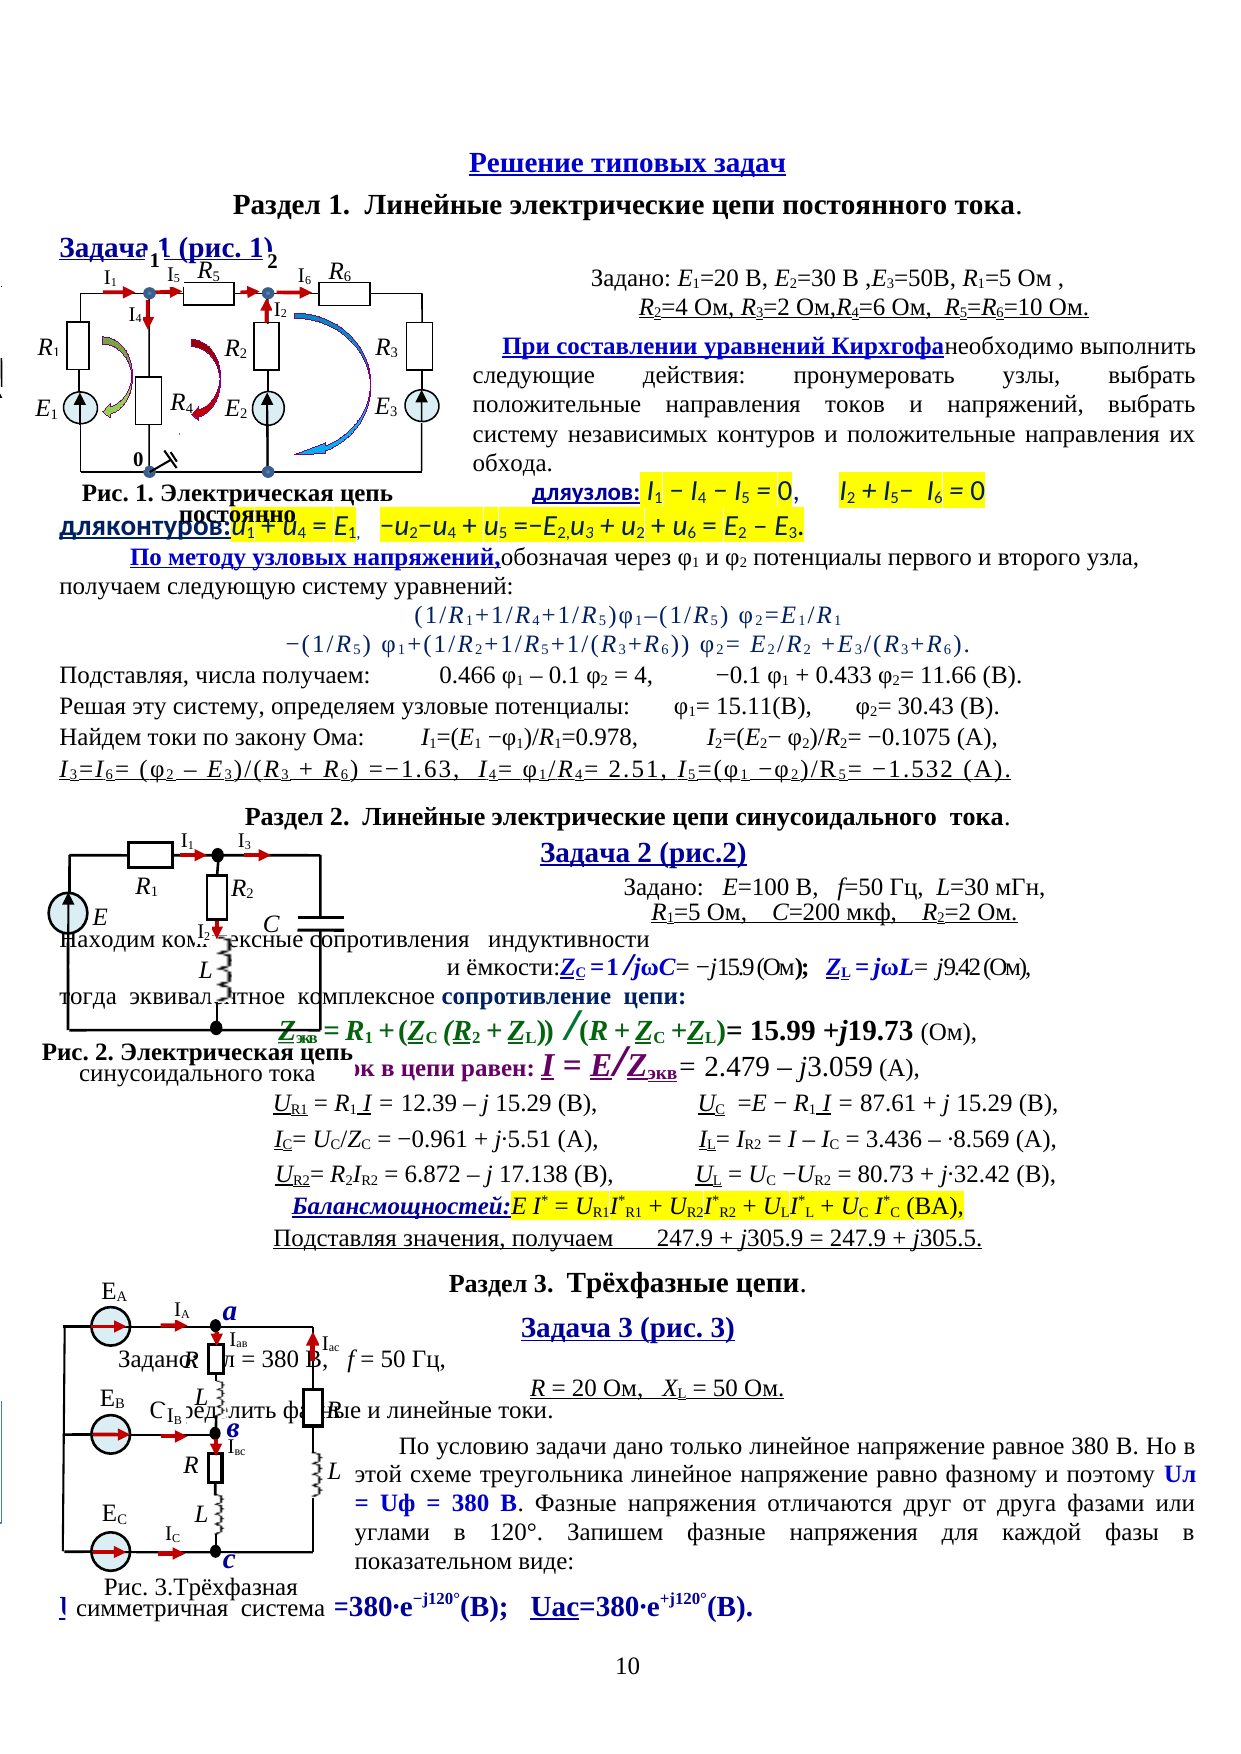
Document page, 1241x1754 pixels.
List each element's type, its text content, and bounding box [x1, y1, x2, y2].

text Задано: E=100 В, f=50 Гц, L=30 мГн, [472, 875, 1196, 900]
text Задача 3 (рис. 3) [126, 1311, 174, 1326]
text Балансмощностей:E I* = UR1I*R1 + UR2I*R2 + ULI*L + UC I*С (ВА), [59, 1190, 1196, 1221]
text UR2= R2IR2 = 6.872 – j 17.138 (В), UL = UC −UR2 = 80.73 + j∙32.42 (В), [59, 1154, 1196, 1190]
text а [221, 1303, 238, 1323]
text [59, 835, 179, 869]
text Рис. 3.Трёхфазная [66, 1579, 231, 1600]
text 0 [132, 450, 144, 470]
text [195, 835, 236, 853]
text I2 [272, 299, 288, 320]
picture [209, 936, 232, 1002]
text I2 [196, 922, 211, 943]
text 1 [145, 250, 164, 271]
text L [327, 1462, 349, 1481]
text R5 [188, 259, 228, 284]
text Решая эту систему, определяем узловые потенциалы: φ1= 15.11(В), φ2= 30.43 (В). [59, 689, 1196, 721]
text тогда эквивалентное комплексное сопротивление цепи: [70, 981, 216, 1011]
text I4 [127, 304, 143, 325]
text Задача 2 (рис.2) [252, 835, 1196, 869]
text IВ [163, 1406, 185, 1426]
text Задано: Uл = 380 В, f = 50 Гц, [225, 1344, 312, 1373]
text I6 [296, 266, 312, 287]
text тогда эквивалентное комплексное сопротивление цепи: [322, 981, 1196, 1011]
text R [183, 1453, 205, 1475]
text I1 [179, 831, 195, 852]
text I1 [99, 265, 121, 288]
text симметричная система [66, 1600, 335, 1621]
text 2 [263, 252, 281, 271]
text с [221, 1555, 237, 1571]
text тогда эквивалентное комплексное сопротивление цепи: [218, 981, 319, 1011]
text L [191, 955, 212, 984]
text По условию задачи дано только линейное напряжение равное 380 В. Но в этой схеме треугольника линейное напряжение равно фазному и поэтому Uл = Uф = 380 В. Фазные напряжения отличаются друг от друга фазами или углами в 120°. Запишем фазные напряжения для каждой фазы в показательном виде: [354, 1431, 1196, 1574]
text E1 [32, 393, 61, 422]
text Задача 3 (рис. 3) [59, 1311, 95, 1344]
text Iас [319, 1333, 342, 1354]
picture [215, 1376, 227, 1418]
text R2=4 Ом, R3=2 Ом,R4=6 Ом, R5=R6=10 Ом. [532, 292, 1196, 321]
text R1 [135, 871, 165, 900]
text IА [169, 1300, 194, 1320]
text I5 [163, 261, 184, 286]
text постоянно [33, 506, 441, 527]
text синусоидального тока [39, 1064, 355, 1085]
text Определить фазные и линейные токи. [324, 1402, 1196, 1422]
text R [326, 1399, 348, 1421]
text EA [99, 1276, 128, 1303]
text Задано: Uл = 380 В, f = 50 Гц, [314, 1344, 1196, 1373]
text −(1/R5) φ1+(1/R2+1/R5+1/(R3+R6)) φ2= E2/R2 +E3/(R3+R6). [59, 629, 1196, 658]
text C [256, 909, 286, 937]
text Iав [227, 1329, 249, 1350]
text и ёмкости:ZC = 1 /jωC= −j15.9 (Ом); ZL = jωL= j9.42 (Ом), [322, 952, 1196, 981]
text I3 [236, 831, 252, 852]
text Раздел 3. Трёхфазные цепи. [47, 1263, 1208, 1300]
text IC= UC/ZC = −0.961 + j∙5.51 (А), IL= IR2 = I – IC = 3.436 – ∙8.569 (А), [59, 1119, 1196, 1154]
text R1=5 Ом, C=200 мкф, R2=2 Ом. [472, 900, 1196, 925]
text Рис. 3.Трёхфазная [233, 1579, 335, 1600]
text Задача 3 (рис. 3) [221, 1311, 1196, 1344]
text Задача 1 (рис. 1) [59, 230, 1196, 263]
text Раздел 1. Линейные электрические цепи постоянного тока. [47, 194, 1208, 219]
text [220, 857, 319, 869]
text R [183, 1345, 205, 1371]
text Подставляя, числа получаем: 0.466 φ1 – 0.1 φ2 = 4, −0.1 φ1 + 0.433 φ2= 11.66 (В). [59, 658, 1196, 689]
text Найдем токи по закону Ома: I1=(E1 −φ1)/R1=0.978, I2=(E2− φ2)/R2= −0.1075 (А), [59, 721, 1196, 752]
text ток в цепи равен: I = E/Zэкв= 2.479 – j3.059 (А), [355, 1048, 1196, 1083]
text Находим комплексные сопротивления индуктивности [219, 927, 1196, 952]
text По методу узловых напряжений,обозначая через φ1 и φ2 потенциалы первого и второго узла, получаем следующую систему уравнений: [59, 542, 1196, 600]
text дляузлов: I1 − I4 − I5 = 0, I2 + I5− I6 = 0 [472, 477, 1196, 506]
picture [213, 1489, 226, 1537]
text EB [98, 1387, 126, 1411]
text и ёмкости:ZC = 1 /jωC= −j15.9 (Ом); ZL = jωL= j9.42 (Ом), [232, 952, 319, 981]
text E [92, 902, 117, 931]
text Находим комплексные сопротивления индуктивности [70, 927, 209, 952]
text Задача 3 (рис. 3) [219, 1328, 312, 1344]
text EС [100, 1502, 128, 1525]
text [66, 1373, 215, 1402]
text R6 [328, 256, 362, 281]
text Uав=380∙еjo°(В); Uвс=380∙е−j120°(В); Uас=380∙е+j120°(В). [336, 1591, 1196, 1622]
text (1/R1+1/R4+1/R5)φ1–(1/R5) φ2=E1/R1 [59, 600, 1196, 629]
text дляконтуров:u1 + u4 = E1, −u2−u4 + u5 =−E2,u3 + u2 + u6 = E2 – E3. [59, 508, 1196, 542]
text Раздел 2. Линейные электрические цепи синусоидального тока. [47, 808, 1208, 829]
text Определить фазные и линейные токи. [218, 1402, 289, 1422]
text R4 [164, 387, 198, 413]
text При составлении уравнений Кирхгофанеобходимо выполнить следующие действия: пронумеровать узлы, выбрать положительные направления токов и напряжений, выбрать систему независимых контуров и положительные направления их обхода. [472, 331, 1196, 477]
picture [310, 1446, 325, 1500]
text R2 [221, 333, 250, 358]
text R1 [33, 332, 64, 356]
text в [224, 1421, 242, 1441]
text Решение типовых задач [47, 153, 1208, 178]
text Задано: E1=20 В, E2=30 В ,E3=50В, R1=5 Ом , [532, 263, 1196, 292]
text L [194, 1502, 216, 1524]
text [217, 1373, 312, 1402]
text E3 [369, 391, 403, 420]
text Задача 3 (рис. 3) [123, 1328, 214, 1344]
text UR1 = R1 I = 12.39 – j 15.29 (В), UC =E − R1 I = 87.61 + j 15.29 (В), [59, 1083, 1196, 1119]
text [174, 857, 216, 869]
text Определить фазные и линейные токи. [163, 1402, 212, 1422]
text Задача 3 (рис. 3) [179, 1311, 220, 1326]
text R2 [231, 873, 260, 902]
text Zэкв = R1 + (ZC (R2 + ZL)) /(R + ZC +ZL)= 15.99 +j19.73 (Ом), [59, 1011, 1196, 1048]
text Рис. 2. Электрическая цепь [39, 1043, 355, 1064]
text Iвс [225, 1439, 247, 1457]
text Подставляя значения, получаем 247.9 + j305.9 = 247.9 + j305.5. [59, 1221, 1196, 1252]
text IС [161, 1524, 184, 1544]
text и ёмкости:ZC = 1 /jωC= −j15.9 (Ом); ZL = jωL= j9.42 (Ом), [70, 952, 209, 981]
text I3=I6= (φ2 – E3)/(R3 + R6) =−1.63, I4= φ1/R4= 2.51, I5=(φ1 −φ2)/R5= −1.532 (А). [59, 752, 1196, 783]
text L [194, 1386, 211, 1411]
text R = 20 Ом, XL = 50 Ом. [314, 1373, 1196, 1402]
text Рис. 1. Электрическая цепь [33, 481, 441, 506]
text R3 [369, 332, 403, 357]
text E2 [220, 393, 251, 421]
text Задача 3 (рис. 3) [66, 1328, 98, 1344]
text Определить фазные и линейные токи. [65, 1402, 162, 1422]
text Задано: Uл = 380 В, f = 50 Гц, [66, 1344, 207, 1373]
